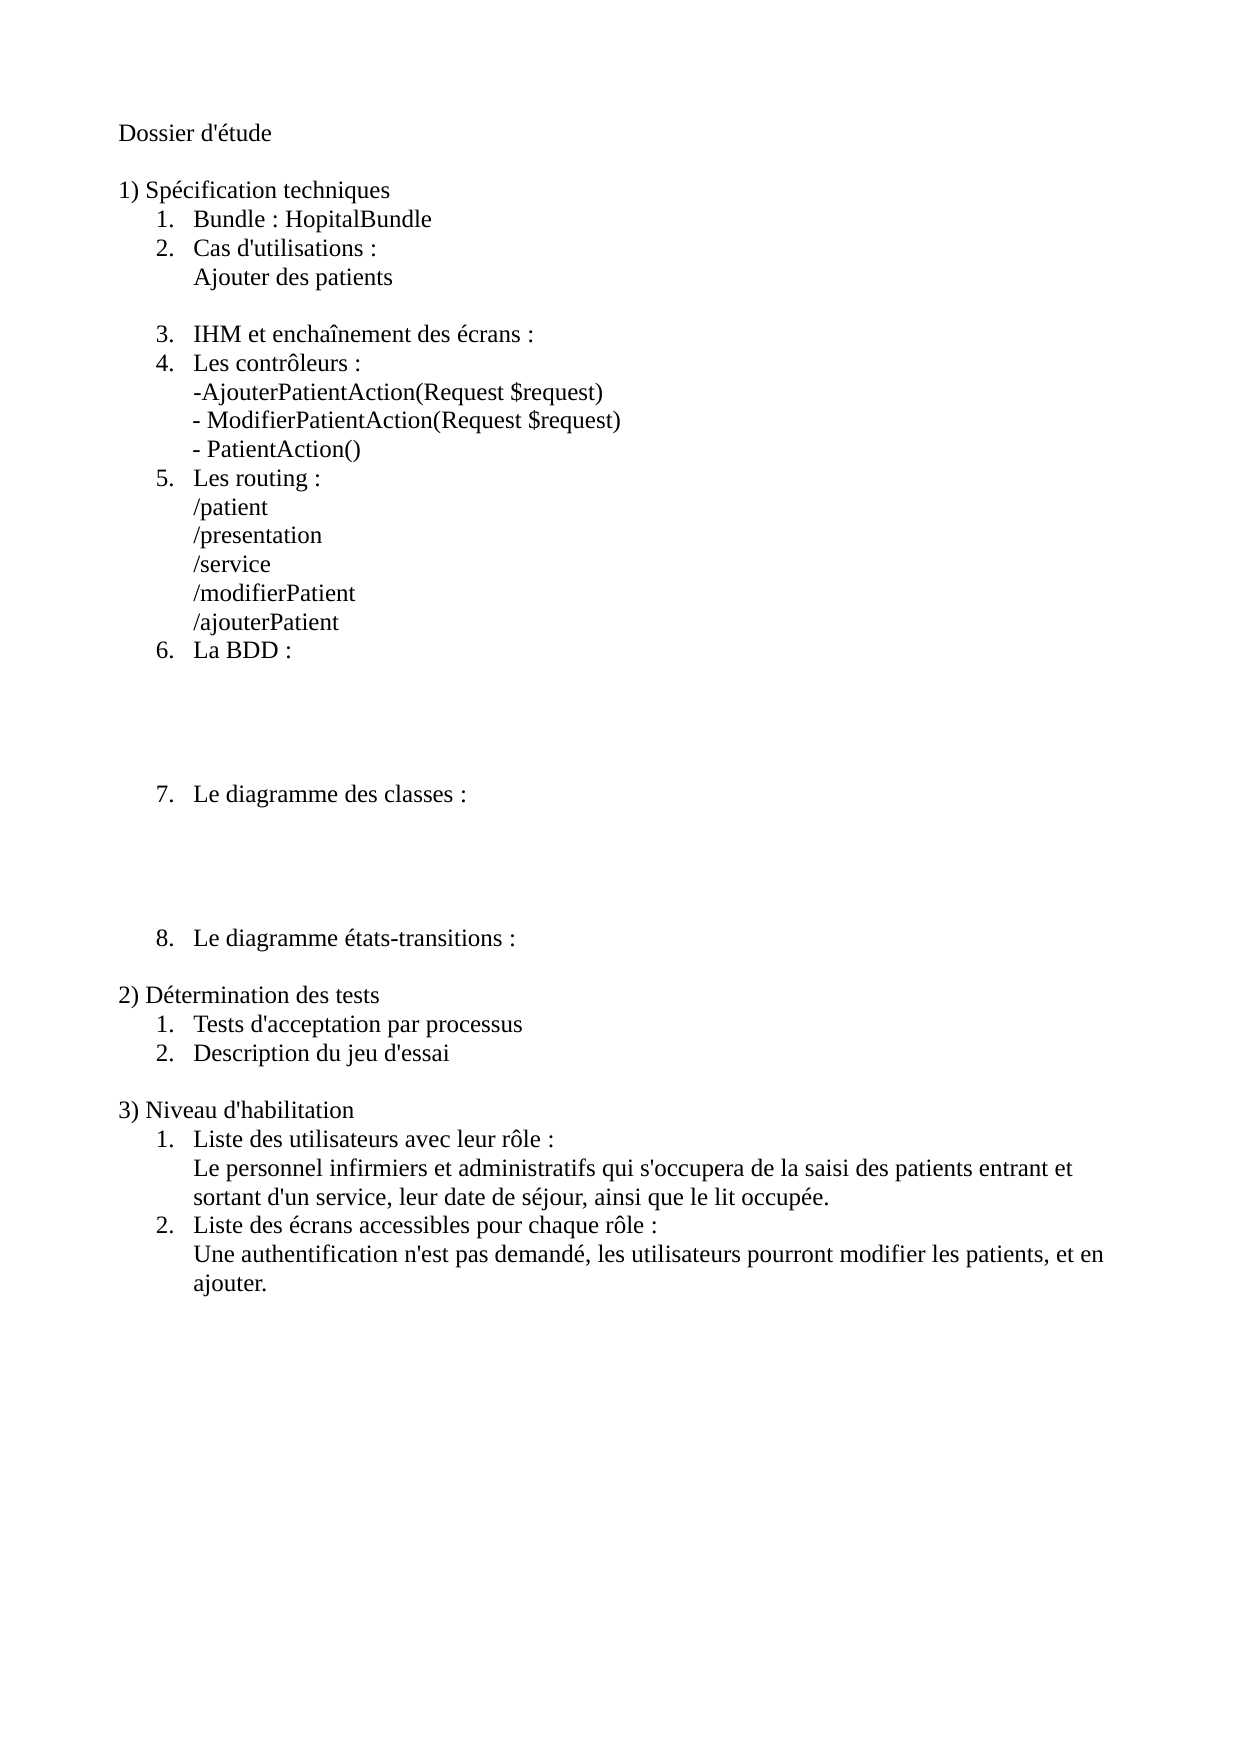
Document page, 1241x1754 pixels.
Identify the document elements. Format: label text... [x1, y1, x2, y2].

list Cas d'utilisations : [156, 233, 1122, 262]
text 2) Détermination des tests [118, 981, 1122, 1009]
list /presentation [156, 521, 1122, 549]
list /modifierPatient [156, 578, 1122, 607]
list Les routing : [156, 463, 1122, 492]
list /service [156, 549, 1122, 578]
list IHM et enchaînement des écrans : [156, 319, 1122, 348]
list Le diagramme des classes : [156, 779, 1122, 808]
list Liste des écrans accessibles pour chaque rôle : [156, 1211, 1122, 1239]
list Bundle : HopitalBundle [156, 204, 1122, 233]
list Une authentification n'est pas demandé, les utilisateurs pourront modifier les patients, et en ajouter. [156, 1239, 1122, 1297]
list Le personnel infirmiers et administratifs qui s'occupera de la saisi des patients entrant et sortant d'un service, leur date de séjour, ainsi que le lit occupée. [156, 1153, 1122, 1211]
list Liste des utilisateurs avec leur rôle : [156, 1124, 1122, 1153]
text 3) Niveau d'habilitation [118, 1096, 1122, 1124]
list /ajouterPatient [156, 607, 1122, 636]
list Description du jeu d'essai [156, 1038, 1122, 1067]
text - ModifierPatientAction(Request $request) [118, 406, 1122, 434]
list Ajouter des patients [156, 262, 1122, 291]
list /patient [156, 492, 1122, 521]
list Tests d'acceptation par processus [156, 1009, 1122, 1038]
text - PatientAction() [118, 434, 1122, 463]
list La BDD : [156, 636, 1122, 664]
list Le diagramme états-transitions : [156, 923, 1122, 952]
list -AjouterPatientAction(Request $request) [156, 377, 1122, 406]
text Dossier d'étude [118, 118, 1122, 147]
text 1) Spécification techniques [118, 176, 1122, 204]
list Les contrôleurs : [156, 348, 1122, 377]
